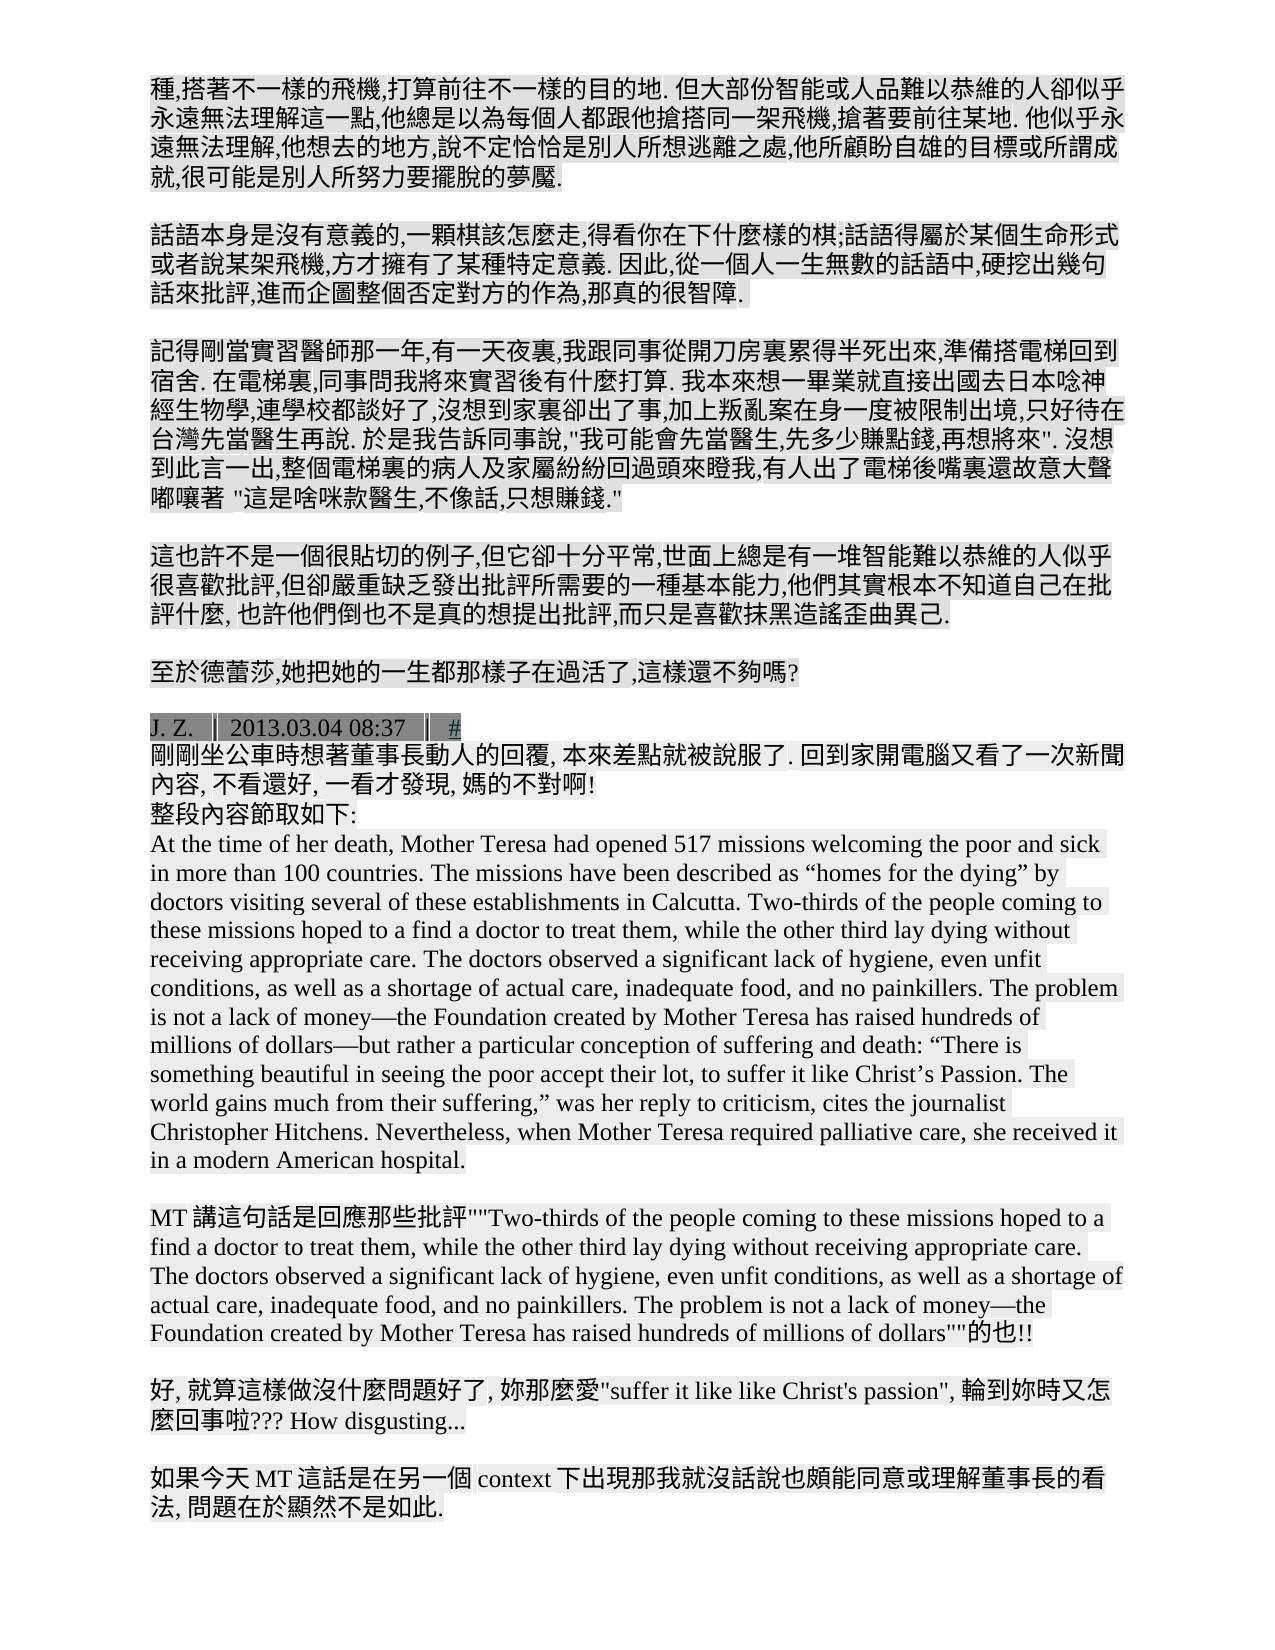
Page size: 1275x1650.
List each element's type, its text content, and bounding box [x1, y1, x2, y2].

text 種,搭著不一樣的飛機,打算前往不一樣的目的地. 但大部份智能或人品難以恭維的人卻似乎永遠無法理解這一點,他總是以為每個人都跟他搶搭同一架飛機,搶著要前往某地. 他似乎永遠無法理解,他想去的地方,說不定恰恰是別人所想逃離之處,他所顧盼自雄的目標或所謂成就,很可能是別人所努力要擺脫的夢魘. 話語本身是沒有意義的,一顆棋該怎麼走,得看你在下什麼樣的棋;話語得屬於某個生命形式或者說某架飛機,方才擁有了某種特定意義. 因此,從一個人一生無數的話語中,硬挖出幾句話來批評,進而企圖整個否定對方的作為,那真的很智障. 記得剛當實習醫師那一年,有一天夜裏,我跟同事從開刀房裏累得半死出來,準備搭電梯回到宿舍. 在電梯裏,同事問我將來實習後有什麼打算. 我本來想一畢業就直接出國去日本唸神經生物學,連學校都談好了,沒想到家裏卻出了事,加上叛亂案在身一度被限制出境,只好待在台灣先當醫生再說. 於是我告訴同事說,"我可能會先當醫生,先多少賺點錢,再想將來". 沒想到此言一出,整個電梯裏的病人及家屬紛紛回過頭來瞪我,有人出了電梯後嘴裏還故意大聲嘟嚷著 "這是啥咪款醫生,不像話,只想賺錢." 這也許不是一個很貼切的例子,但它卻十分平常,世面上總是有一堆智能難以恭維的人似乎很喜歡批評,但卻嚴重缺乏發出批評所需要的一種基本能力,他們其實根本不知道自己在批評什麼, 也許他們倒也不是真的想提出批評,而只是喜歡抹黑造謠歪曲異己. 至於德蕾莎,她把她的一生都那樣子在過活了,這樣還不夠嗎? [150, 75, 1125, 688]
text 剛剛坐公車時想著董事長動人的回覆, 本來差點就被說服了. 回到家開電腦又看了一次新聞內容, 不看還好, 一看才發現, 媽的不對啊! 整段內容節取如下: At the time of her death, Mother Teresa had opened 517 missions welcoming the poor and sick in more than 100 countries. The missions have been described as “homes for the dying” by doctors visiting several of these establishments in Calcutta. Two-thirds of the people coming to these missions hoped to a find a doctor to treat them, while the other third lay dying without receiving appropriate care. The doctors observed a significant lack of hygiene, even unfit conditions, as well as a shortage of actual care, inadequate food, and no painkillers. The problem is not a lack of money—the Foundation created by Mother Teresa has raised hundreds of millions of dollars—but rather a particular conception of suffering and death: “There is something beautiful in seeing the poor accept their lot, to suffer it like Christ’s Passion. The world gains much from their suffering,” was her reply to criticism, cites the journalist Christopher Hitchens. Nevertheless, when Mother Teresa required palliative care, she received it in a modern American hospital. MT講這句話是回應那些批評""Two-thirds of the people coming to these missions hoped to a find a doctor to treat them, while the other third lay dying without receiving appropriate care. The doctors observed a significant lack of hygiene, even unfit conditions, as well as a shortage of actual care, inadequate food, and no painkillers. The problem is not a lack of money—the Foundation created by Mother Teresa has raised hundreds of millions of dollars""的也!! 好, 就算這樣做沒什麼問題好了, 妳那麼愛"suffer it like like Christ's passion", 輪到妳時又怎麼回事啦??? How disgusting... 如果今天MT這話是在另一個context下出現那我就沒話說也頗能同意或理解董事長的看法, 問題在於顯然不是如此. [150, 741, 1125, 1522]
text J. Z. | 2013.03.04 08:37 | # [150, 713, 1125, 741]
